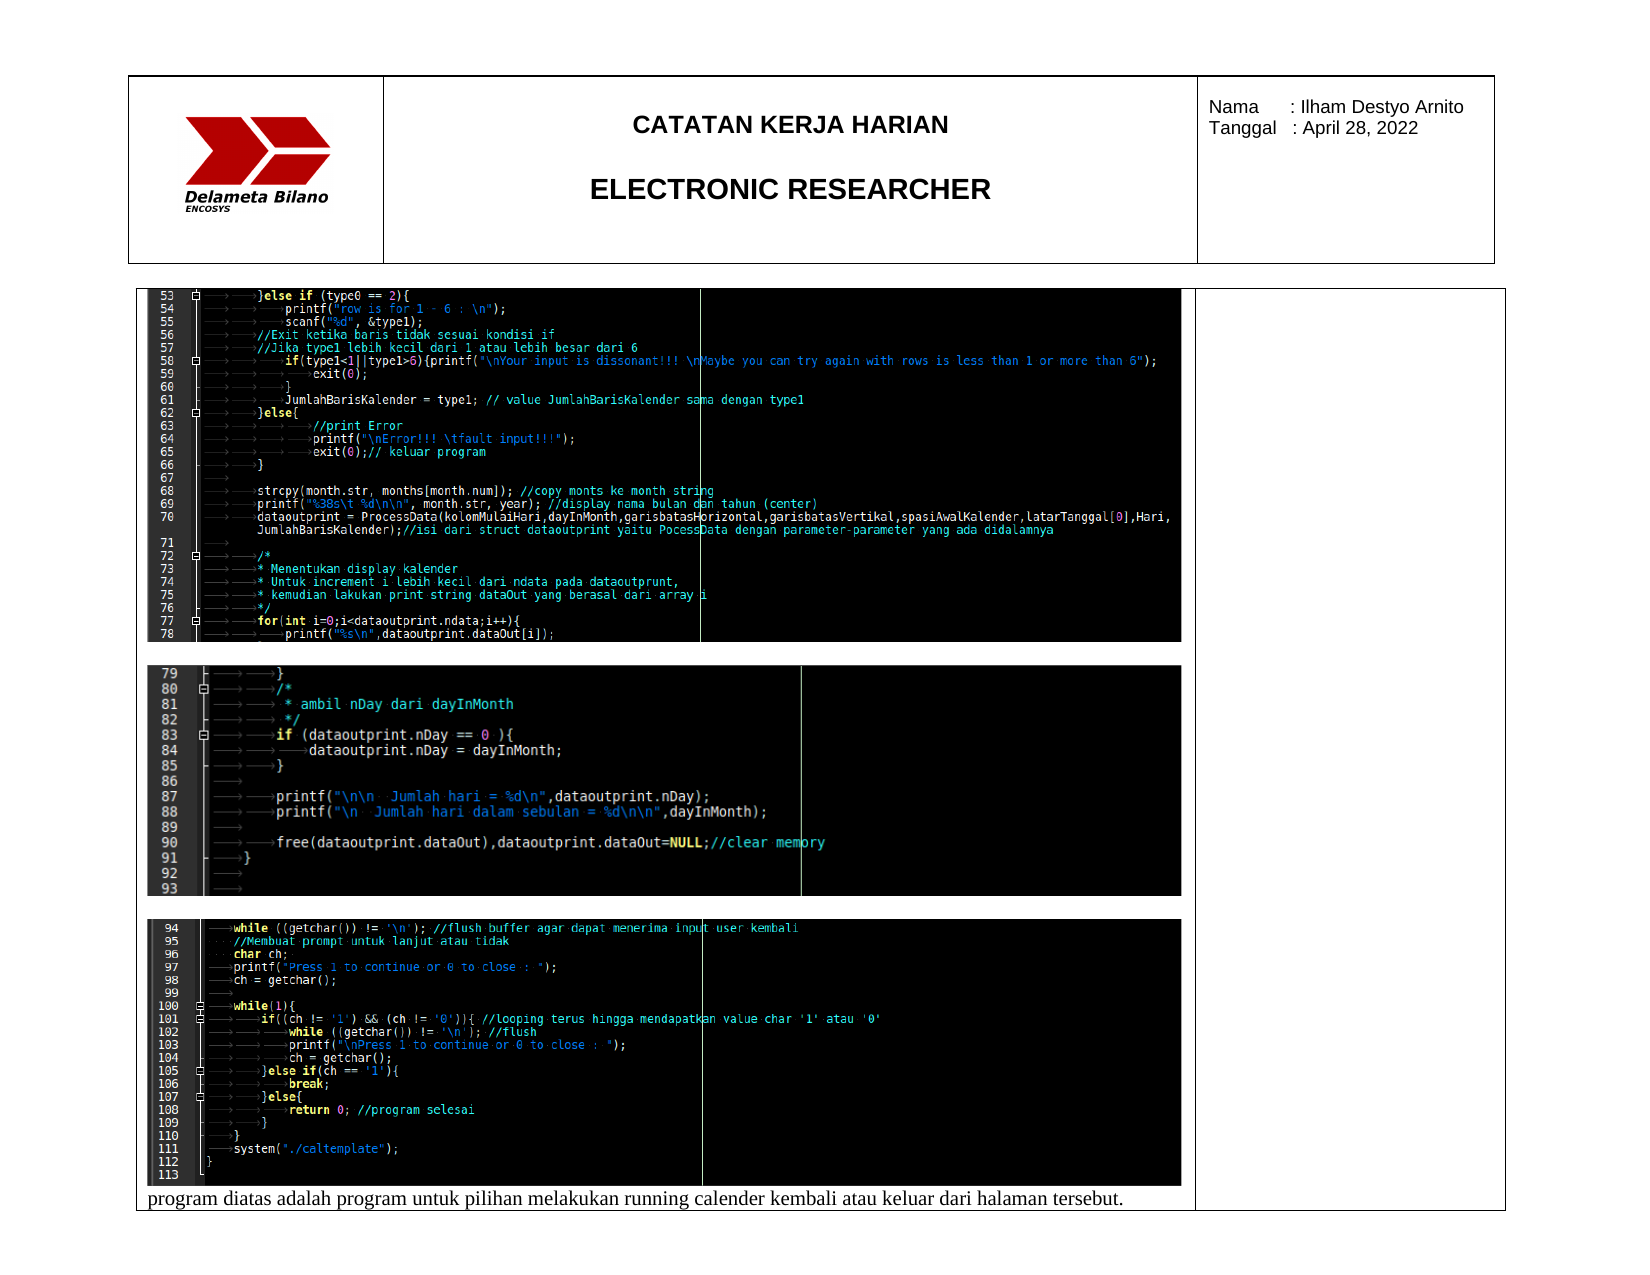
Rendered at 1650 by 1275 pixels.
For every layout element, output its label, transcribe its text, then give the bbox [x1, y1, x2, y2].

picture [147, 289, 1182, 642]
picture [176, 113, 335, 214]
table_cell program diatas adalah program untuk pilihan melakukan running calender kembali atau keluar dari halaman tersebut. [137, 289, 1195, 1210]
picture [147, 665, 1182, 896]
picture [147, 919, 1182, 1186]
table_cell [1196, 289, 1505, 1210]
